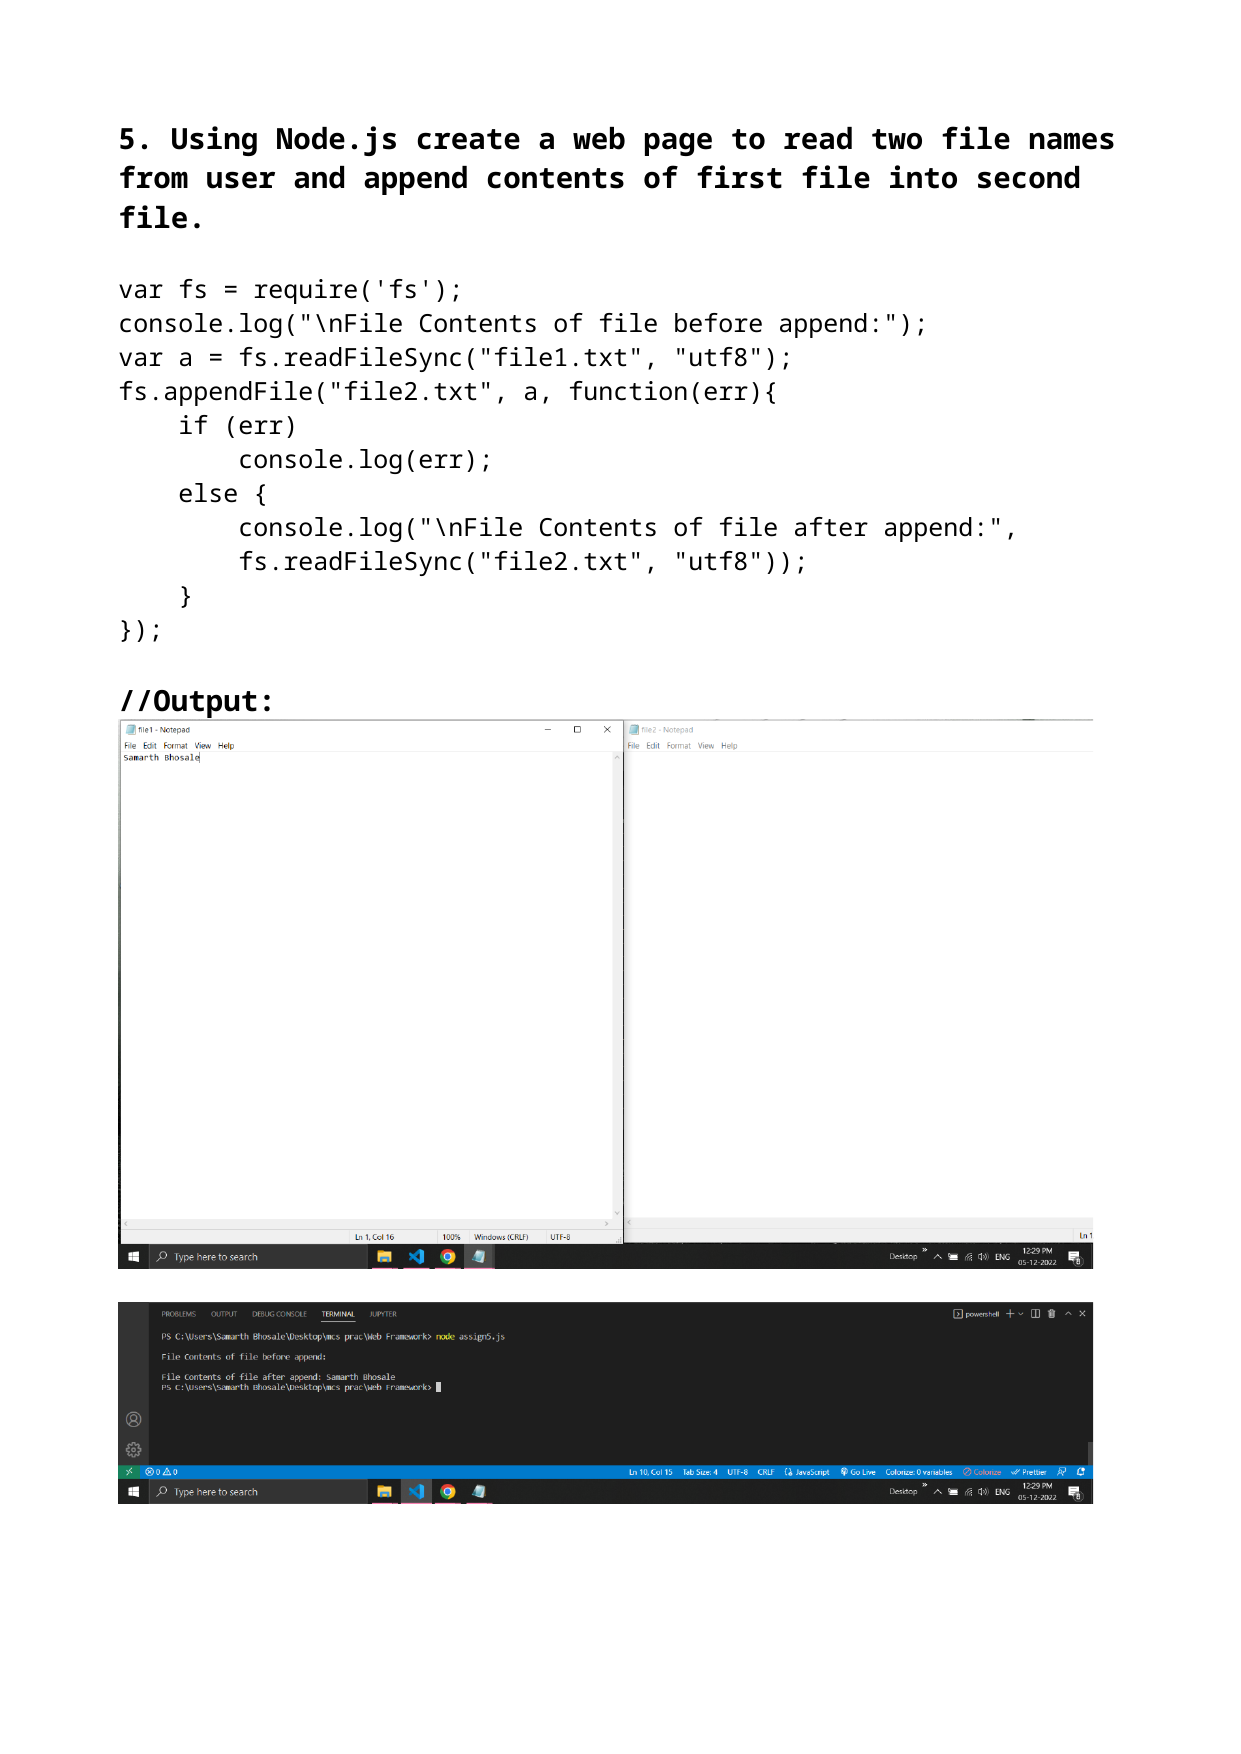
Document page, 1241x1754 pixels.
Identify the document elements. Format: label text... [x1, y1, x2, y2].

text } [118, 578, 1122, 612]
text fs.readFileSync("file2.txt", "utf8")); [118, 544, 1122, 578]
text console.log("\nFile Contents of file before append:"); [118, 305, 1122, 339]
text else { [118, 476, 1122, 510]
text fs.appendFile("file2.txt", a, function(err){ [118, 373, 1122, 407]
text //Output: [118, 680, 1122, 720]
picture [118, 1302, 1094, 1504]
text }); [118, 612, 1122, 646]
text var fs = require('fs'); [118, 271, 1122, 305]
text console.log(err); [118, 442, 1122, 476]
text console.log("\nFile Contents of file after append:", [118, 510, 1122, 544]
text if (err) [118, 407, 1122, 442]
picture [118, 719, 1094, 1269]
text var a = fs.readFileSync("file1.txt", "utf8"); [118, 339, 1122, 373]
text 5. Using Node.js create a web page to read two file names from user and append contents of first file into second file. [118, 118, 1122, 237]
